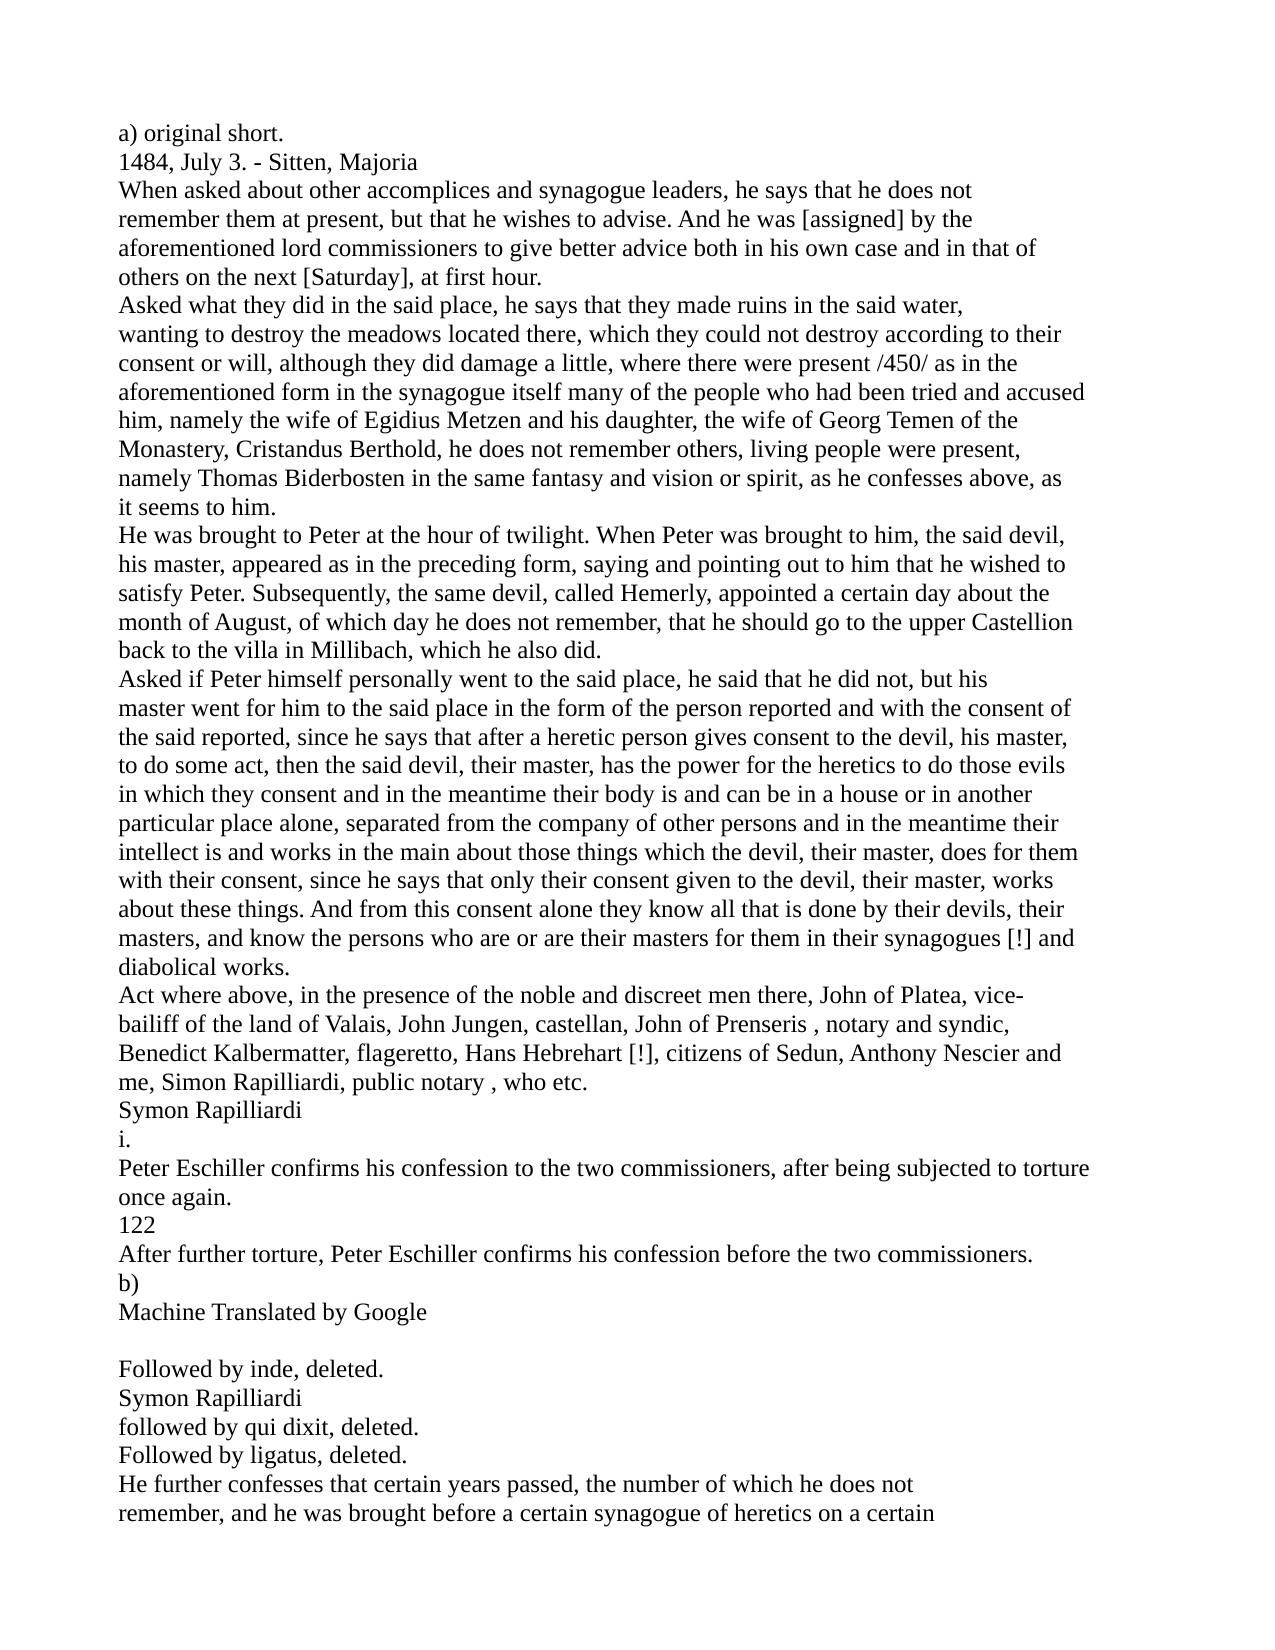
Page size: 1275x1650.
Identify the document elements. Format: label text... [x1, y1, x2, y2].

text remember them at present, but that he wishes to advise. And he was [assigned] by the [118, 204, 1157, 233]
text once again. [118, 1182, 1157, 1211]
text aforementioned lord commissioners to give better advice both in his own case and in that of [118, 233, 1157, 262]
text b) [118, 1268, 1157, 1297]
text i. [118, 1124, 1157, 1153]
text Act where above, in the presence of the noble and discreet men there, John of Platea, vice- [118, 981, 1157, 1009]
text him, namely the wife of Egidius Metzen and his daughter, the wife of Georg Temen of the [118, 406, 1157, 434]
text diabolical works. [118, 952, 1157, 981]
text masters, and know the persons who are or are their masters for them in their synagogues [!] and [118, 923, 1157, 952]
text When asked about other accomplices and synagogue leaders, he says that he does not [118, 176, 1157, 204]
text about these things. And from this consent alone they know all that is done by their devils, their [118, 894, 1157, 923]
text aforementioned form in the synagogue itself many of the people who had been tried and accused [118, 377, 1157, 406]
text Symon Rapilliardi [118, 1096, 1157, 1124]
text bailiff of the land of Valais, John Jungen, castellan, John of Prenseris , notary and syndic, [118, 1009, 1157, 1038]
text wanting to destroy the meadows located there, which they could not destroy according to their [118, 319, 1157, 348]
text remember, and he was brought before a certain synagogue of heretics on a certain [118, 1498, 1157, 1527]
text 1484, July 3. - Sitten, Majoria [118, 147, 1157, 176]
text Followed by ligatus, deleted. [118, 1441, 1157, 1469]
text Asked what they did in the said place, he says that they made ruins in the said water, [118, 291, 1157, 319]
text namely Thomas Biderbosten in the same fantasy and vision or spirit, as he confesses above, as [118, 463, 1157, 492]
text month of August, of which day he does not remember, that he should go to the upper Castellion [118, 607, 1157, 636]
text in which they consent and in the meantime their body is and can be in a house or in another [118, 779, 1157, 808]
text He further confesses that certain years passed, the number of which he does not [118, 1469, 1157, 1498]
text Followed by inde, deleted. [118, 1354, 1157, 1383]
text master went for him to the said place in the form of the person reported and with the consent of [118, 693, 1157, 722]
text to do some act, then the said devil, their master, has the power for the heretics to do those evils [118, 751, 1157, 779]
text consent or will, although they did damage a little, where there were present /450/ as in the [118, 348, 1157, 377]
text followed by qui dixit, deleted. [118, 1412, 1157, 1441]
text Machine Translated by Google [118, 1297, 1157, 1326]
text Peter Eschiller confirms his confession to the two commissioners, after being subjected to torture [118, 1153, 1157, 1182]
text his master, appeared as in the preceding form, saying and pointing out to him that he wished to [118, 549, 1157, 578]
text Benedict Kalbermatter, flageretto, Hans Hebrehart [!], citizens of Sedun, Anthony Nescier and [118, 1038, 1157, 1067]
text 122 [118, 1211, 1157, 1239]
text the said reported, since he says that after a heretic person gives consent to the devil, his master, [118, 722, 1157, 751]
text He was brought to Peter at the hour of twilight. When Peter was brought to him, the said devil, [118, 521, 1157, 549]
text me, Simon Rapilliardi, public notary , who etc. [118, 1067, 1157, 1096]
text with their consent, since he says that only their consent given to the devil, their master, works [118, 866, 1157, 894]
text back to the villa in Millibach, which he also did. [118, 636, 1157, 664]
text Asked if Peter himself personally went to the said place, he said that he did not, but his [118, 664, 1157, 693]
text particular place alone, separated from the company of other persons and in the meantime their [118, 808, 1157, 837]
text Monastery, Cristandus Berthold, he does not remember others, living people were present, [118, 434, 1157, 463]
text Symon Rapilliardi [118, 1383, 1157, 1412]
text a) original short. [118, 118, 1157, 147]
text others on the next [Saturday], at first hour. [118, 262, 1157, 291]
text intellect is and works in the main about those things which the devil, their master, does for them [118, 837, 1157, 866]
text it seems to him. [118, 492, 1157, 521]
text After further torture, Peter Eschiller confirms his confession before the two commissioners. [118, 1239, 1157, 1268]
text satisfy Peter. Subsequently, the same devil, called Hemerly, appointed a certain day about the [118, 578, 1157, 607]
